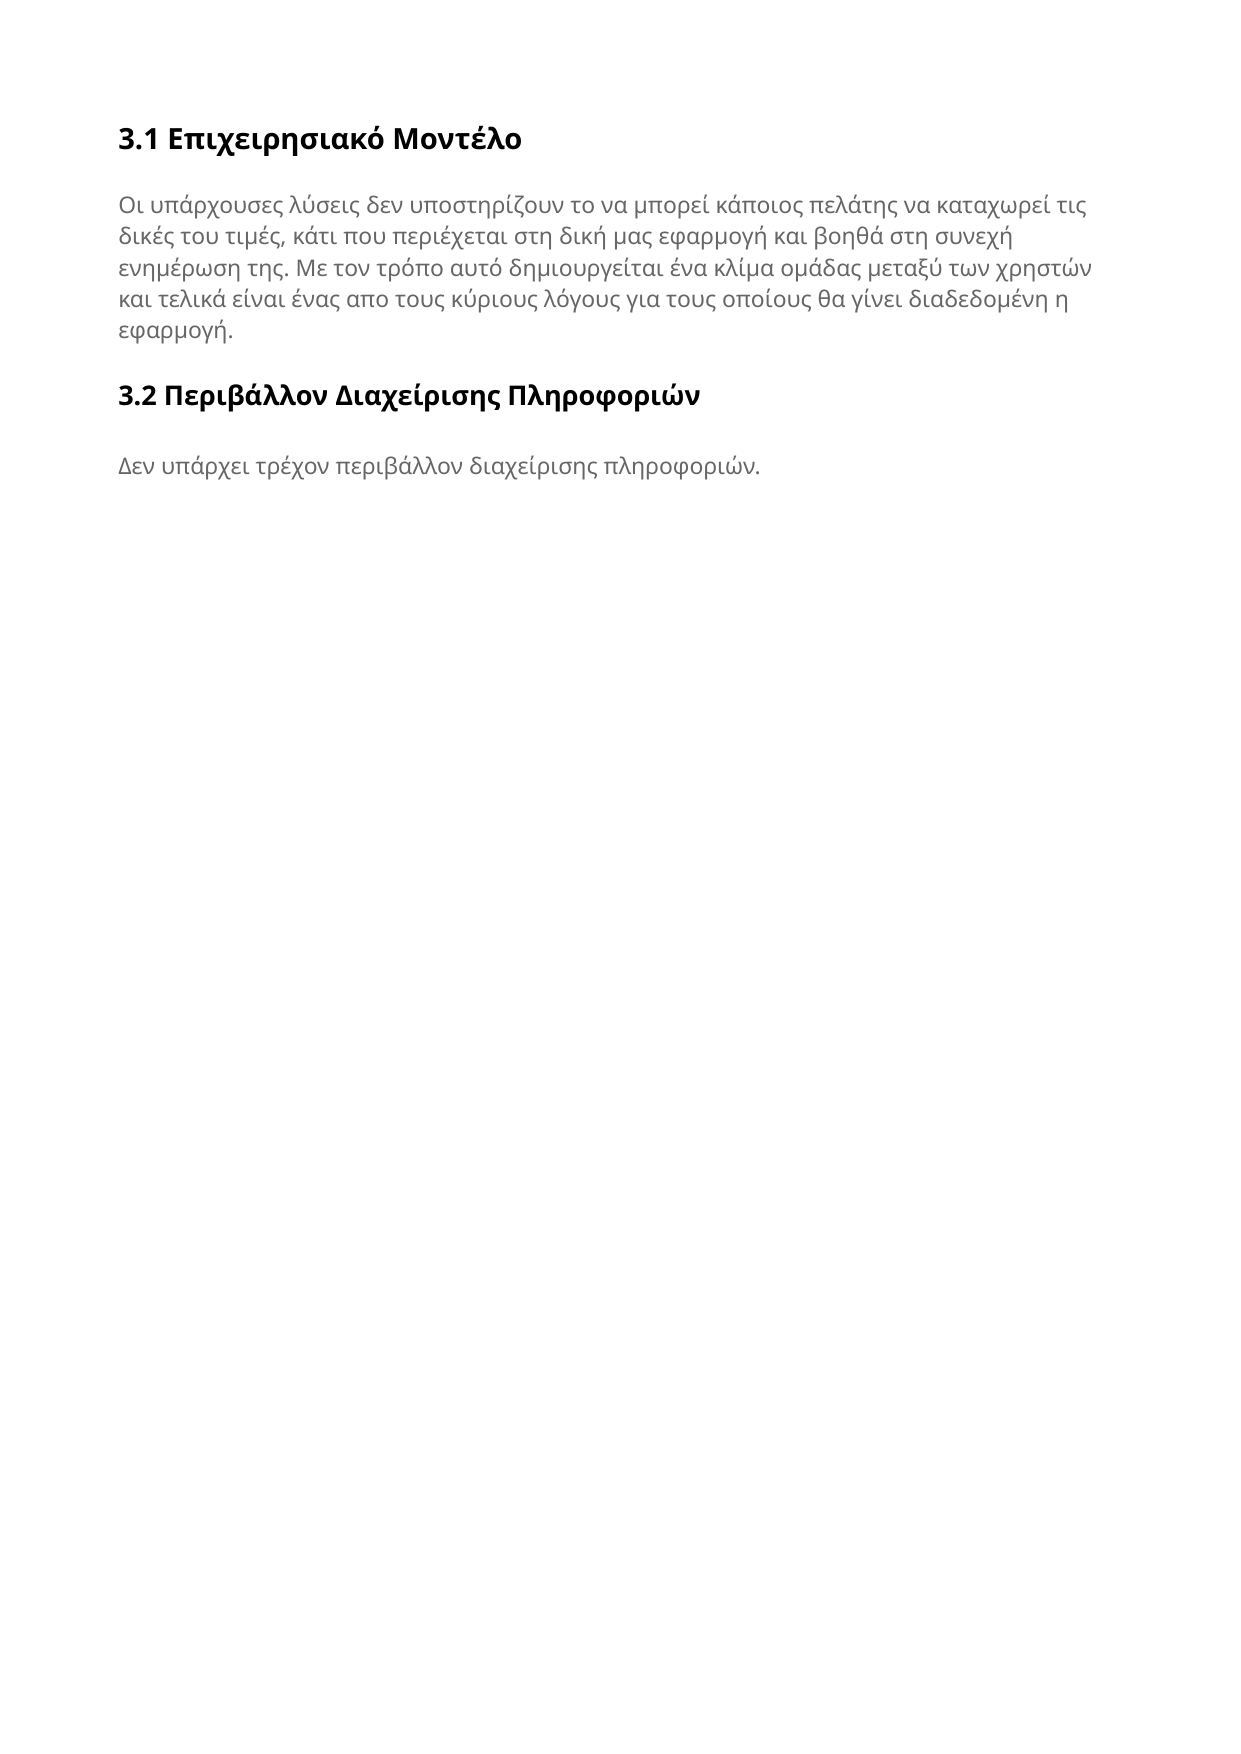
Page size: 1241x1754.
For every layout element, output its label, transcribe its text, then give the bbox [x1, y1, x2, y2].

text Οι υπάρχουσες λύσεις δεν υποστηρίζουν το να μπορεί κάποιος πελάτης να καταχωρεί τις δικές του τιμές, κάτι που περιέχεται στη δική μας εφαρμογή και βοηθά στη συνεχή ενημέρωση της. Με τον τρόπο αυτό δημιουργείται ένα κλίμα ομάδας μεταξύ των χρηστών και τελικά είναι ένας απο τους κύριους λόγους για τους οποίους θα γίνει διαδεδομένη η εφαρμογή. [118, 189, 1122, 345]
text 3.1 Επιχειρησιακό Μοντέλο [118, 118, 1122, 158]
text Δεν υπάρχει τρέχον περιβάλλον διαχείρισης πληροφοριών. [118, 450, 1122, 482]
text 3.2 Περιβάλλον Διαχείρισης Πληροφοριών [118, 377, 1122, 413]
